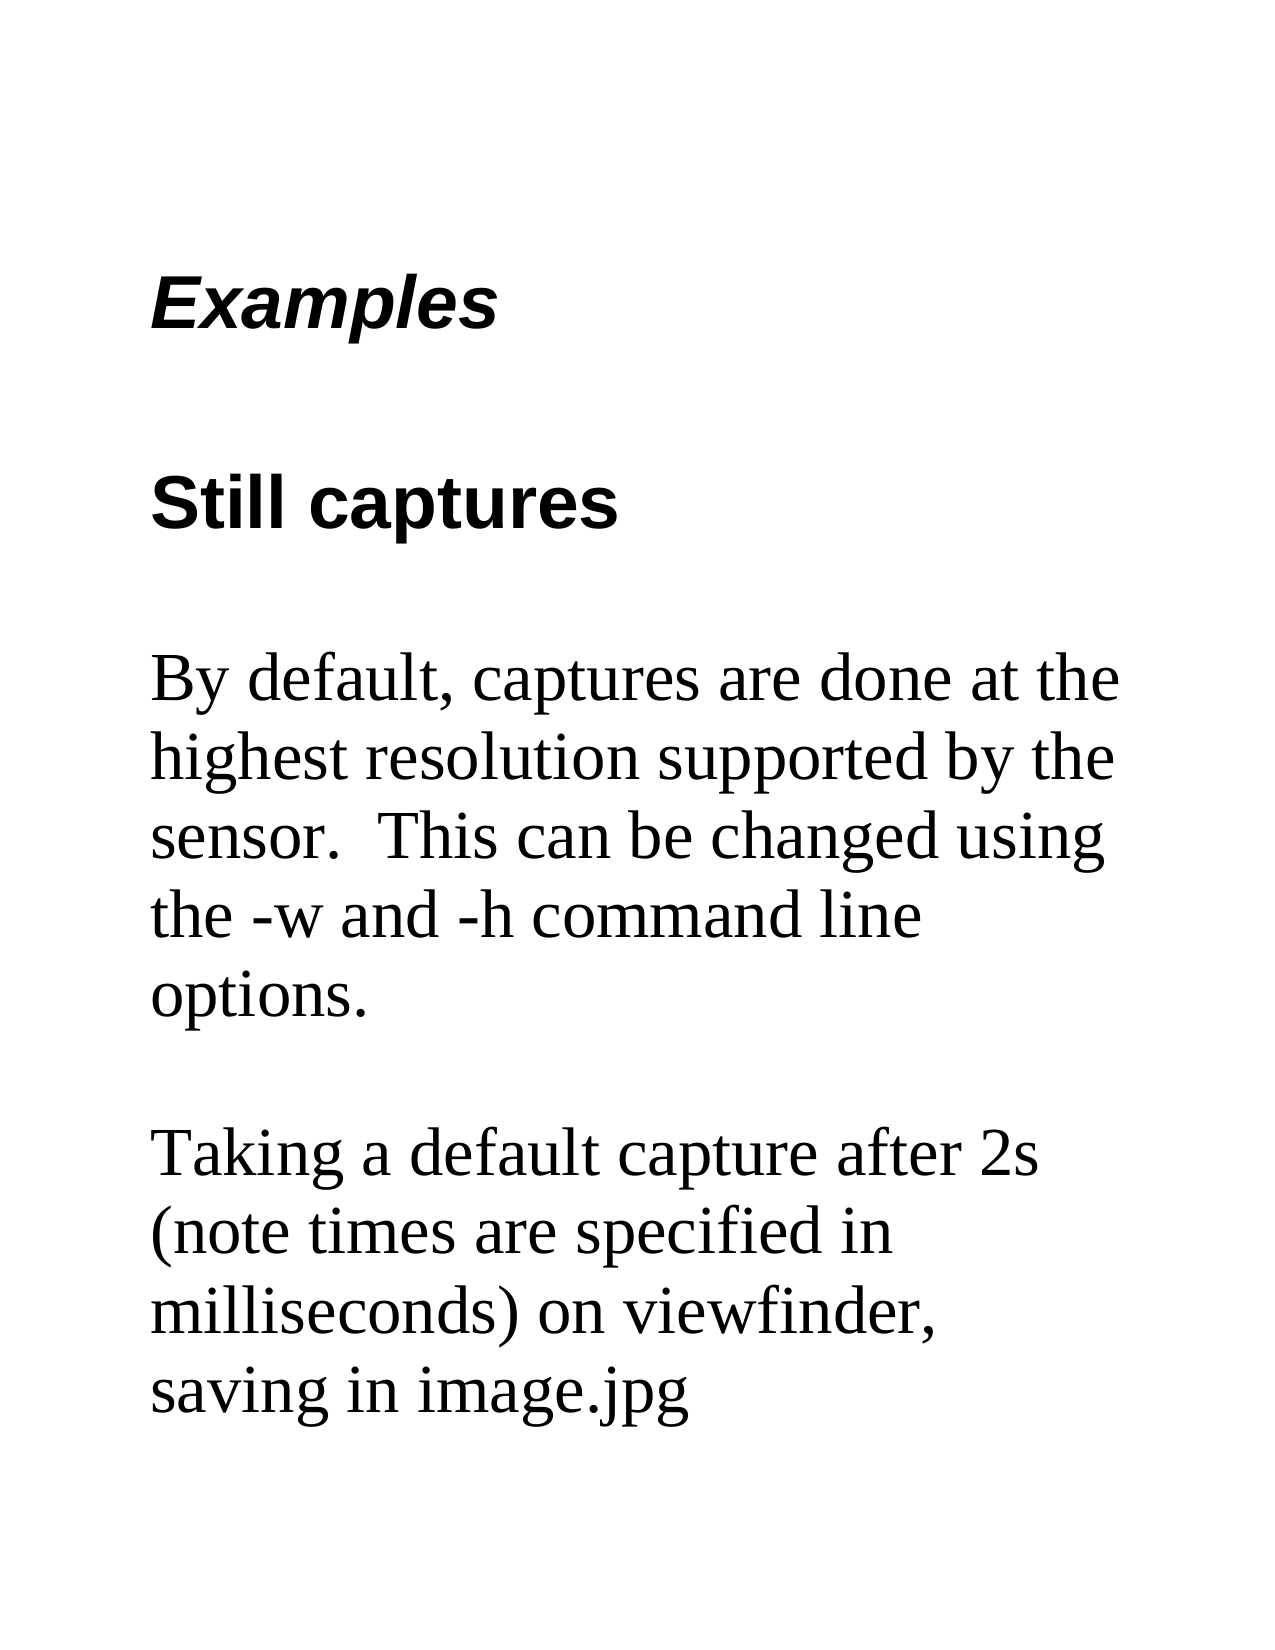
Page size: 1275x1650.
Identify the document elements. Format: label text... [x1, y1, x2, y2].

text Examples [150, 258, 1125, 344]
text Still captures [150, 458, 1125, 545]
text By default, captures are done at the highest resolution supported by the sensor. This can be changed using the -w and -h command line options. [150, 636, 1125, 1032]
text Taking a default capture after 2s (note times are specified in milliseconds) on viewfinder, saving in image.jpg [150, 1111, 1125, 1427]
